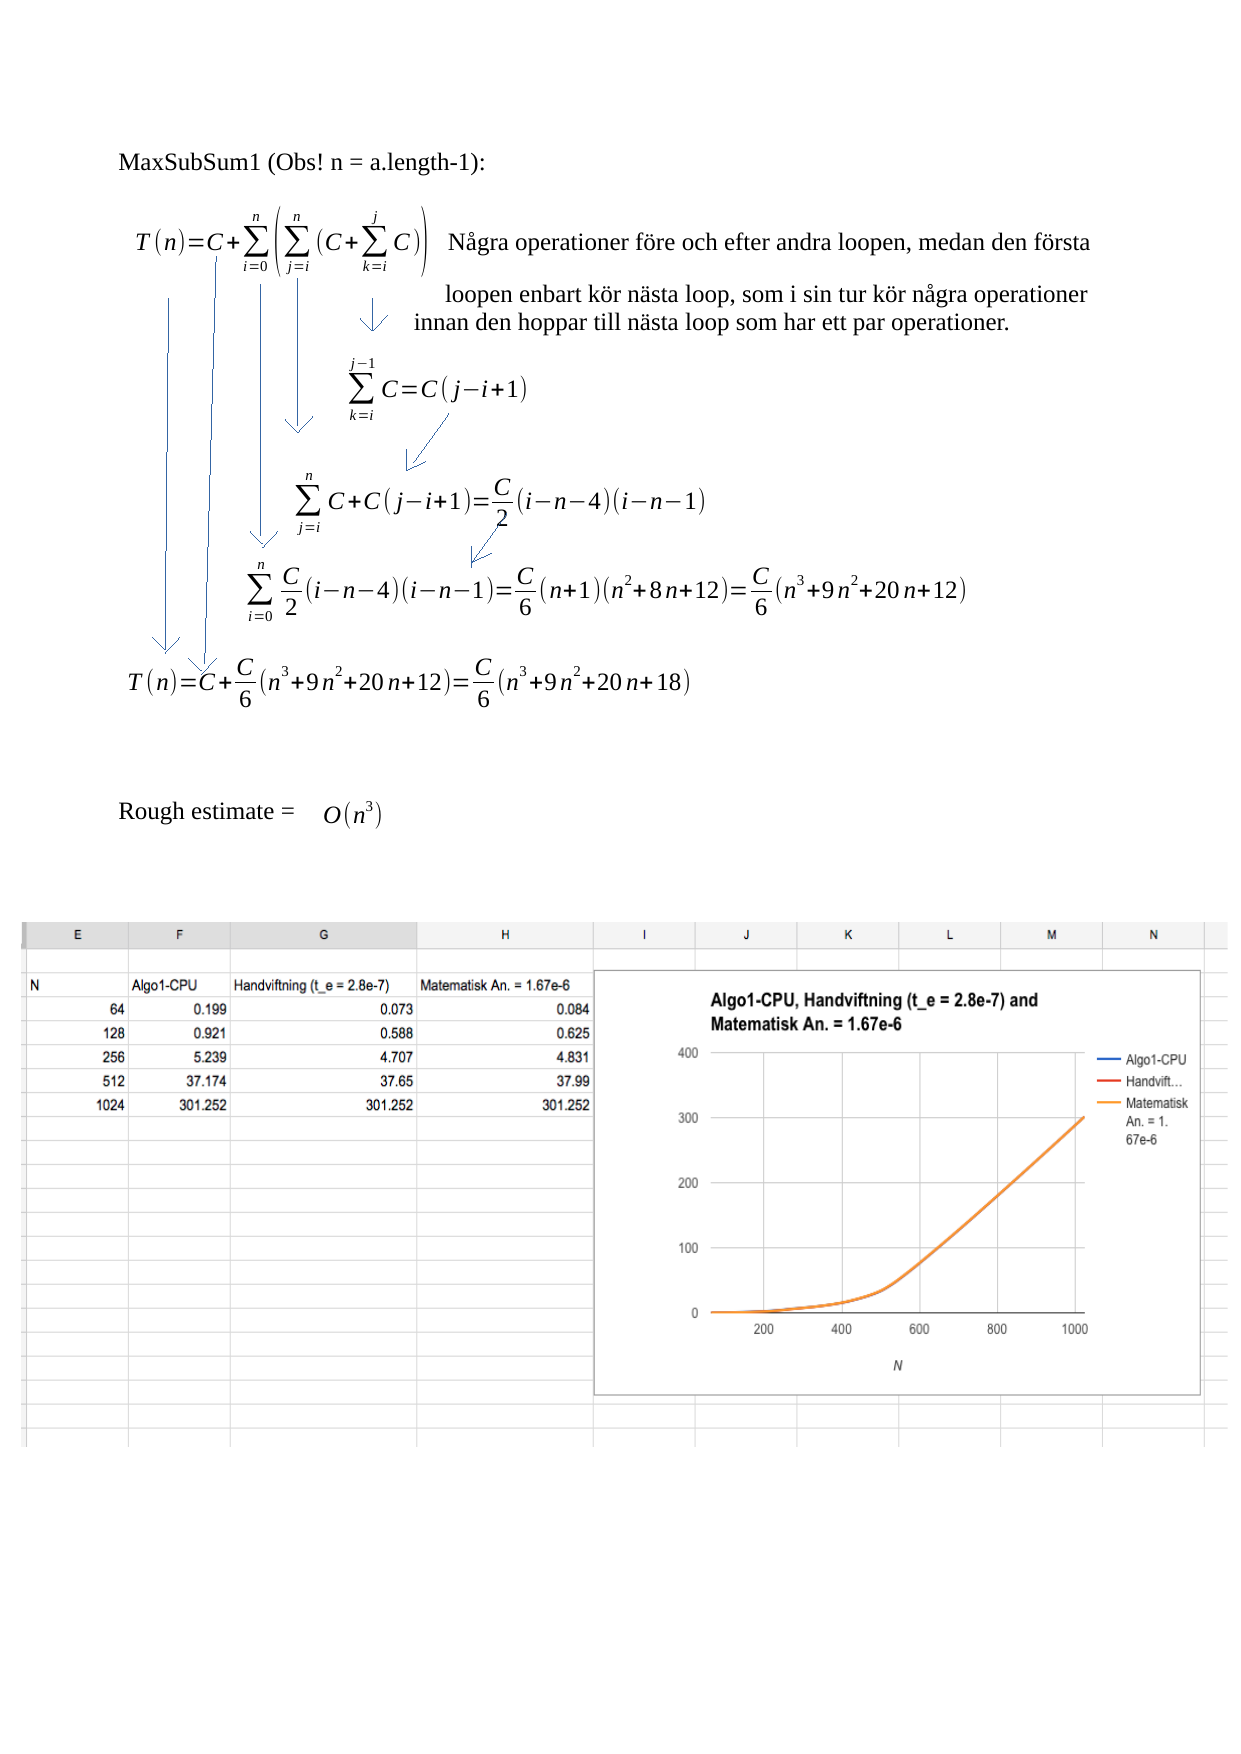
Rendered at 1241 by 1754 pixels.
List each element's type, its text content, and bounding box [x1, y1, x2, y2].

text MaxSubSum1 (Obs! n = a.length-1): [118, 147, 1122, 176]
text Rough estimate = [118, 796, 1122, 825]
picture [21, 922, 1228, 1447]
text Några operationer före och efter andra loopen, medan den första loopen enbart kör nästa loop, som i sin tur kör några operationer innan den hoppar till nästa loop som har ett par operationer. [118, 204, 1122, 336]
